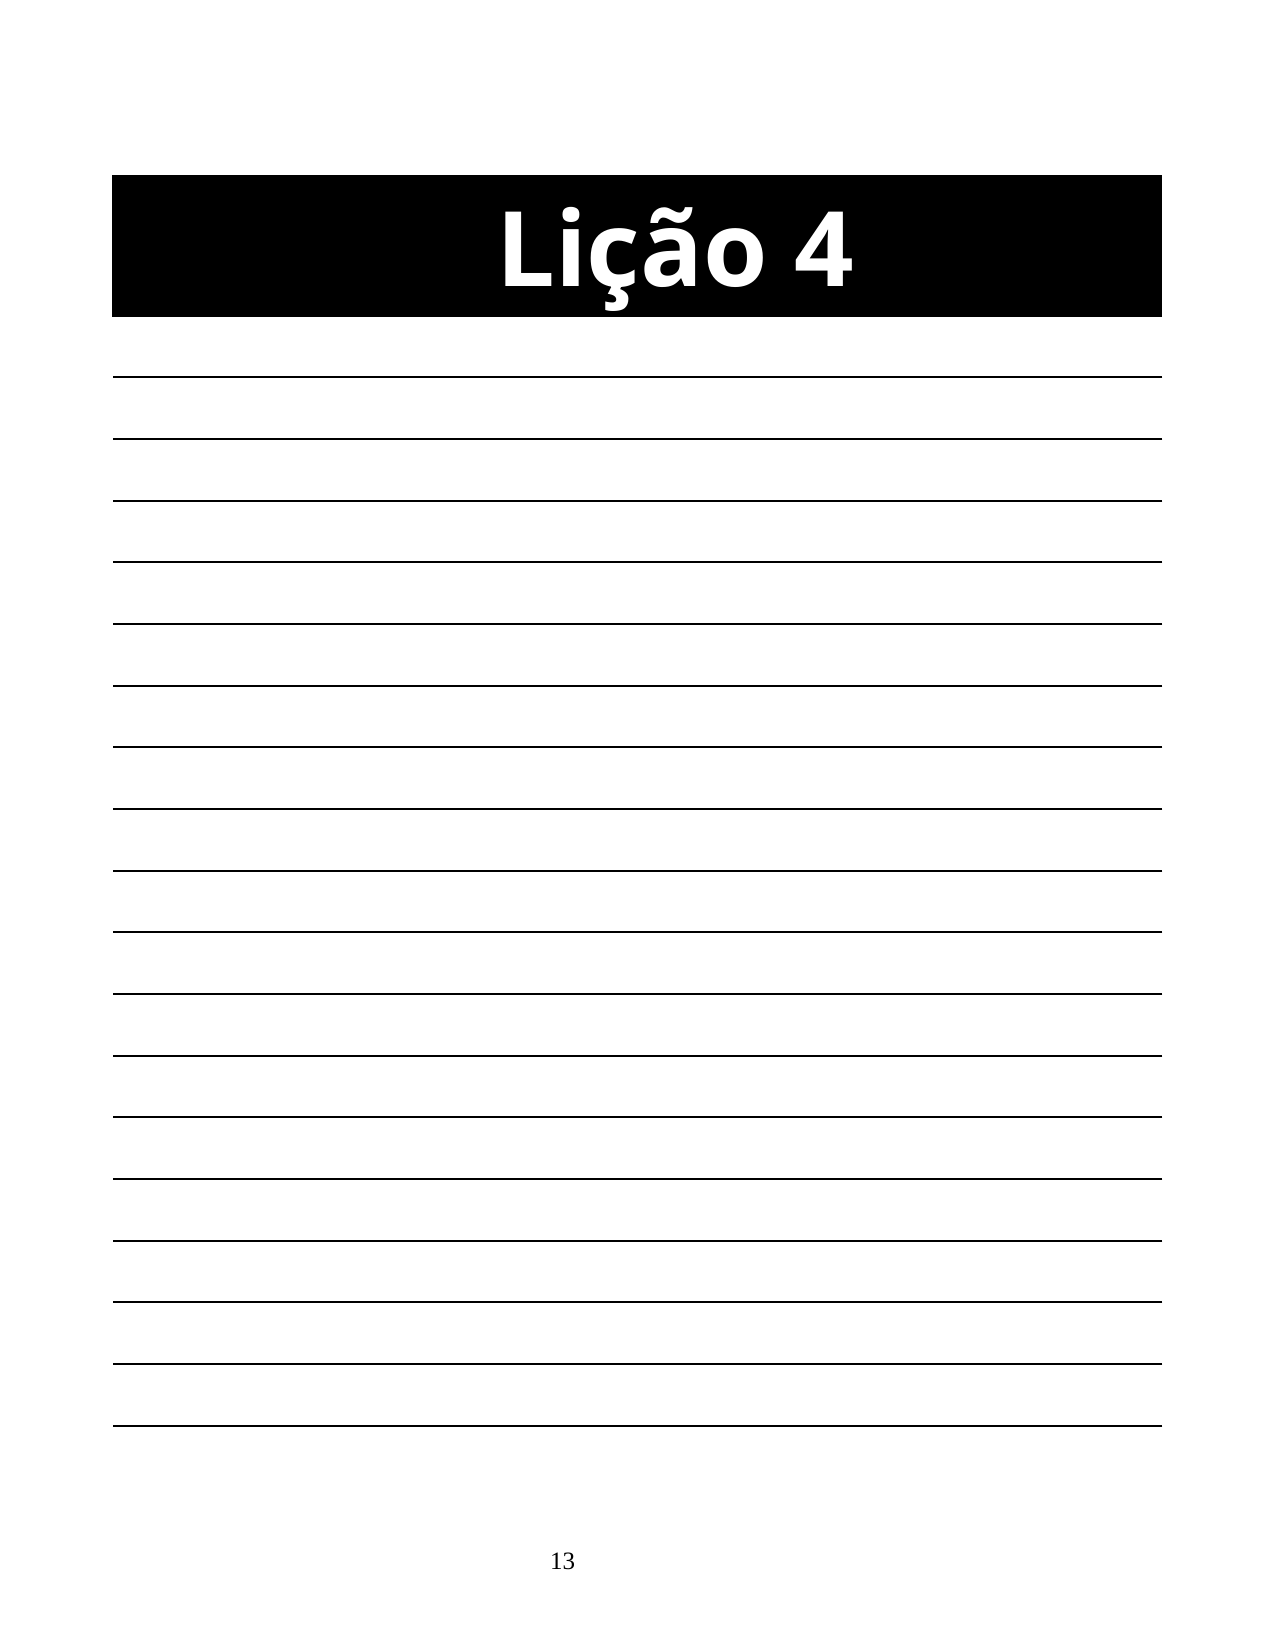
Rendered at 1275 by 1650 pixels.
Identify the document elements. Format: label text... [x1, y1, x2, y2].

subtitle Lição 4 [112, 175, 1162, 317]
